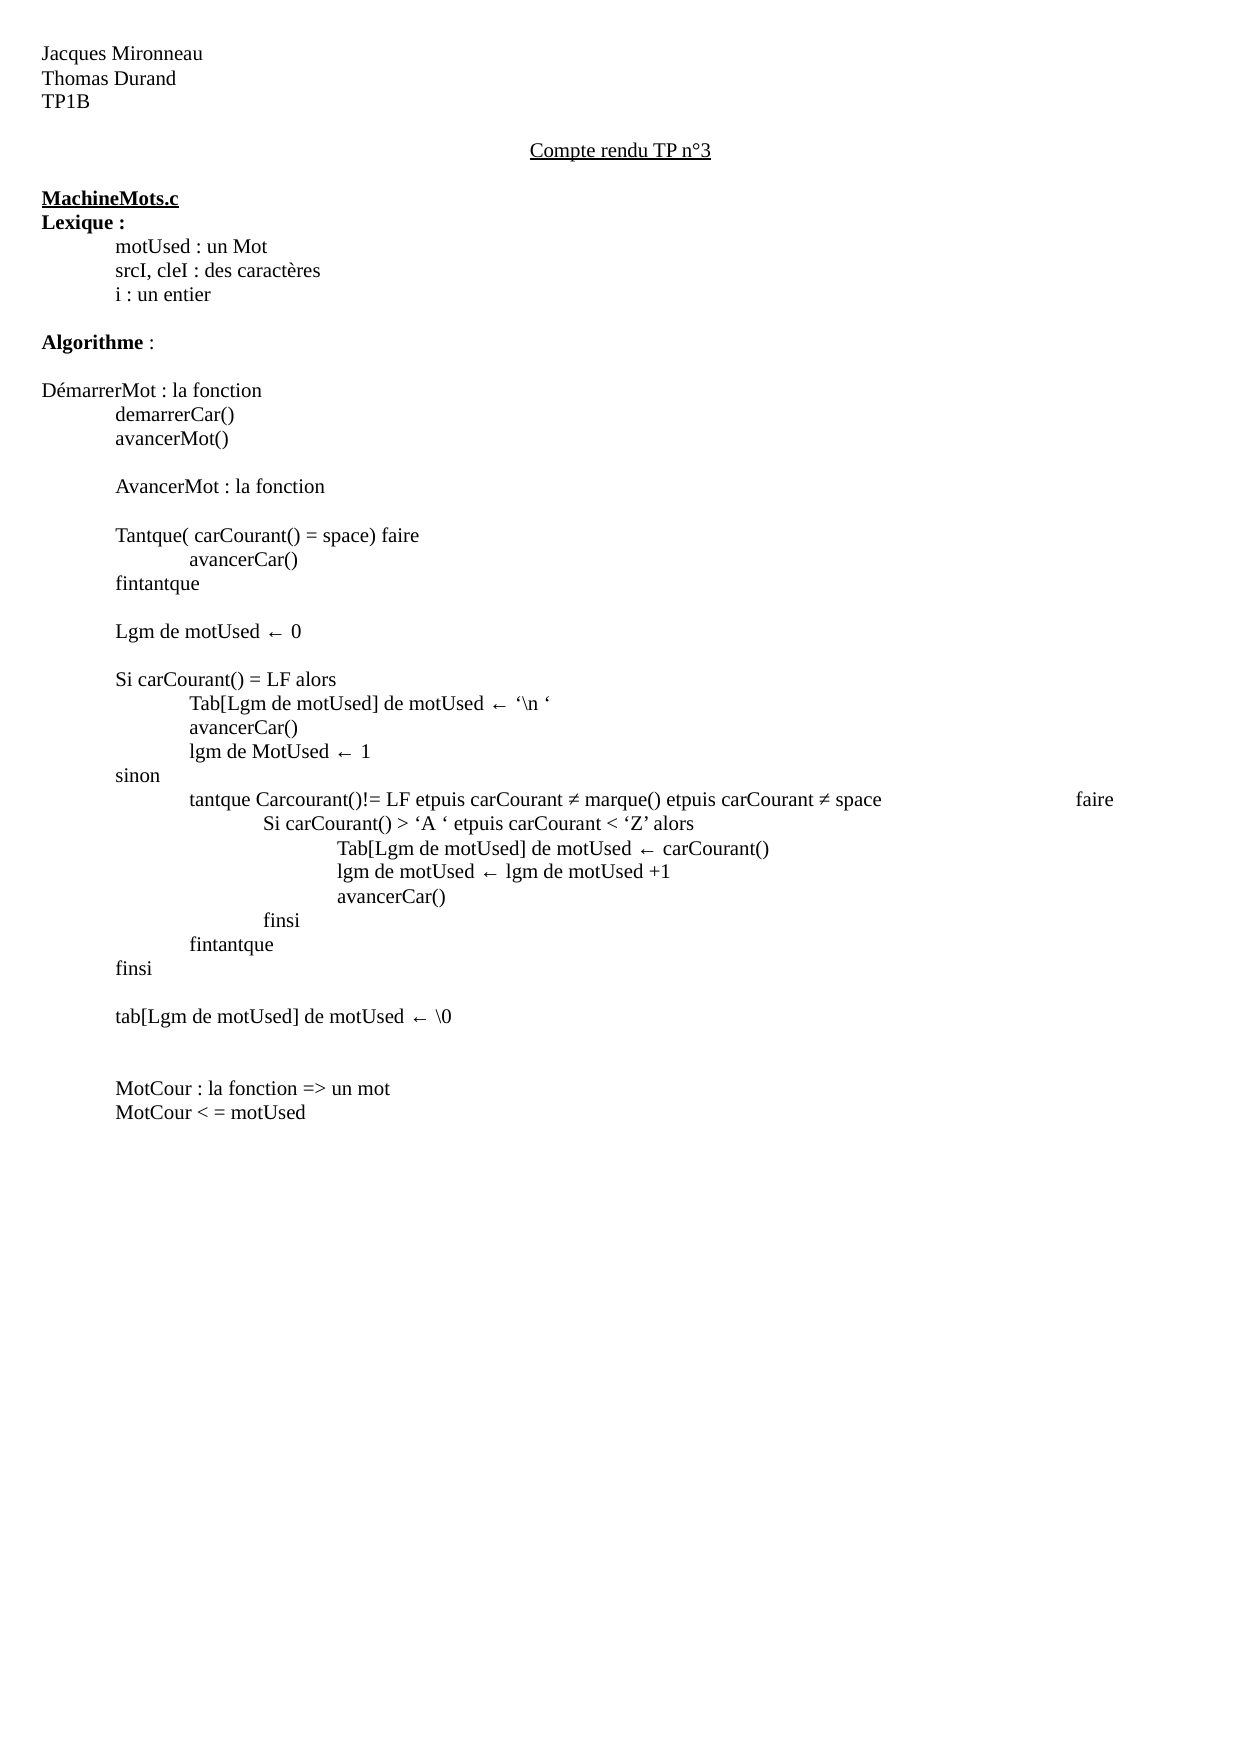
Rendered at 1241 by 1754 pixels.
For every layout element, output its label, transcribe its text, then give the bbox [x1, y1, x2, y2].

text Tab[Lgm de motUsed] de motUsed ← ‘\n ‘ [41, 691, 1199, 715]
text sinon [41, 763, 1199, 787]
text Tab[Lgm de motUsed] de motUsed ← carCourant() [41, 835, 1199, 859]
text Thomas Durand [41, 65, 1199, 89]
text avancerCar() [41, 715, 1199, 739]
text lgm de MotUsed ← 1 [41, 739, 1199, 763]
text tab[Lgm de motUsed] de motUsed ← \0 [41, 1004, 1199, 1028]
text Si carCourant() > ‘A ‘ etpuis carCourant < ‘Z’ alors [41, 811, 1199, 835]
text DémarrerMot : la fonction [41, 378, 1199, 402]
text avancerMot() [41, 426, 1199, 450]
text Lgm de motUsed ← 0 [41, 619, 1199, 643]
text Algorithme : [41, 330, 1199, 354]
text lgm de motUsed ← lgm de motUsed +1 [41, 859, 1199, 883]
text finsi [41, 956, 1199, 980]
text finsi [41, 908, 1199, 932]
text Compte rendu TP n°3 [41, 138, 1199, 162]
text srcI, cleI : des caractères [41, 258, 1199, 282]
text MachineMots.c [41, 186, 1199, 210]
text motUsed : un Mot [41, 234, 1199, 258]
text tantque Carcourant()!= LF etpuis carCourant ≠ marque() etpuis carCourant ≠ space faire [41, 787, 1199, 811]
text Tantque( carCourant() = space) faire [41, 523, 1199, 547]
text avancerCar() [41, 883, 1199, 908]
text Lexique : [41, 210, 1199, 234]
text MotCour < = motUsed [41, 1100, 1199, 1124]
text AvancerMot : la fonction [41, 474, 1199, 498]
text Jacques Mironneau [41, 41, 1199, 65]
text Si carCourant() = LF alors [41, 667, 1199, 691]
text demarrerCar() [41, 402, 1199, 426]
text TP1B [41, 89, 1199, 113]
text avancerCar() [41, 547, 1199, 571]
text fintantque [41, 571, 1199, 595]
text MotCour : la fonction => un mot [41, 1076, 1199, 1100]
text fintantque [41, 932, 1199, 956]
text i : un entier [41, 282, 1199, 306]
